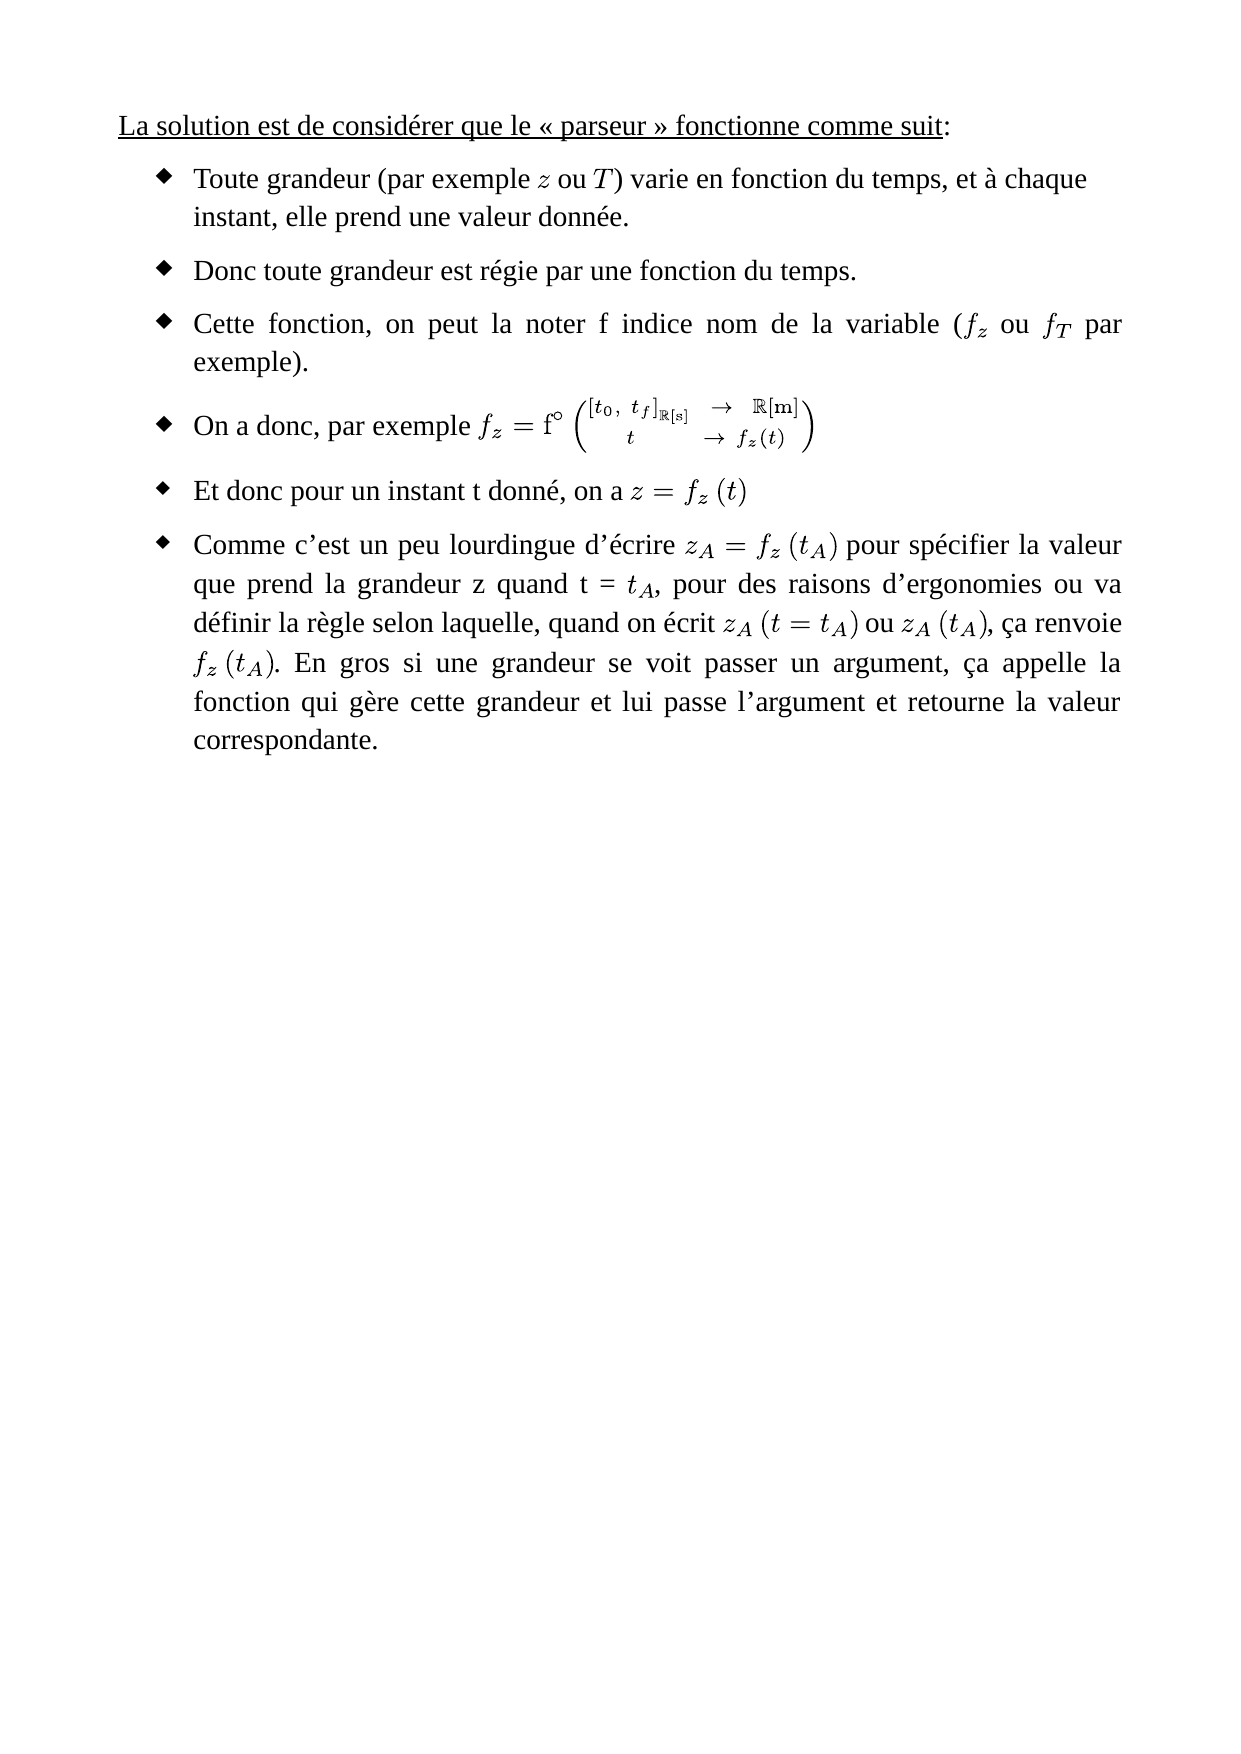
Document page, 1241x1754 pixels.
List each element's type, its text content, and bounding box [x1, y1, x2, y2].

list Et donc pour un instant t donné, on a [156, 472, 1122, 507]
list Toute grandeur (par exemple ou ) varie en fonction du temps, et à chaque instant, elle prend une valeur donnée. [156, 161, 1122, 233]
list Comme c’est un peu lourdingue d’écrire pour spécifier la valeur que prend la grandeur z quand t = , pour des raisons d’ergonomies ou va définir la règle selon laquelle, quand on écrit ou , ça renvoie . En gros si une grandeur se voit passer un argument, ça appelle la fonction qui gère cette grandeur et lui passe l’argument et retourne la valeur correspondante. [156, 526, 1122, 756]
list [797, 398, 1122, 453]
text La solution est de considérer que le « parseur » fonctionne comme suit: [118, 108, 1122, 141]
list On a donc, par exemple [156, 398, 590, 453]
list Cette fonction, on peut la noter f indice nom de la variable ( ou par exemple). [156, 306, 1122, 378]
list Donc toute grandeur est régie par une fonction du temps. [156, 253, 1122, 286]
